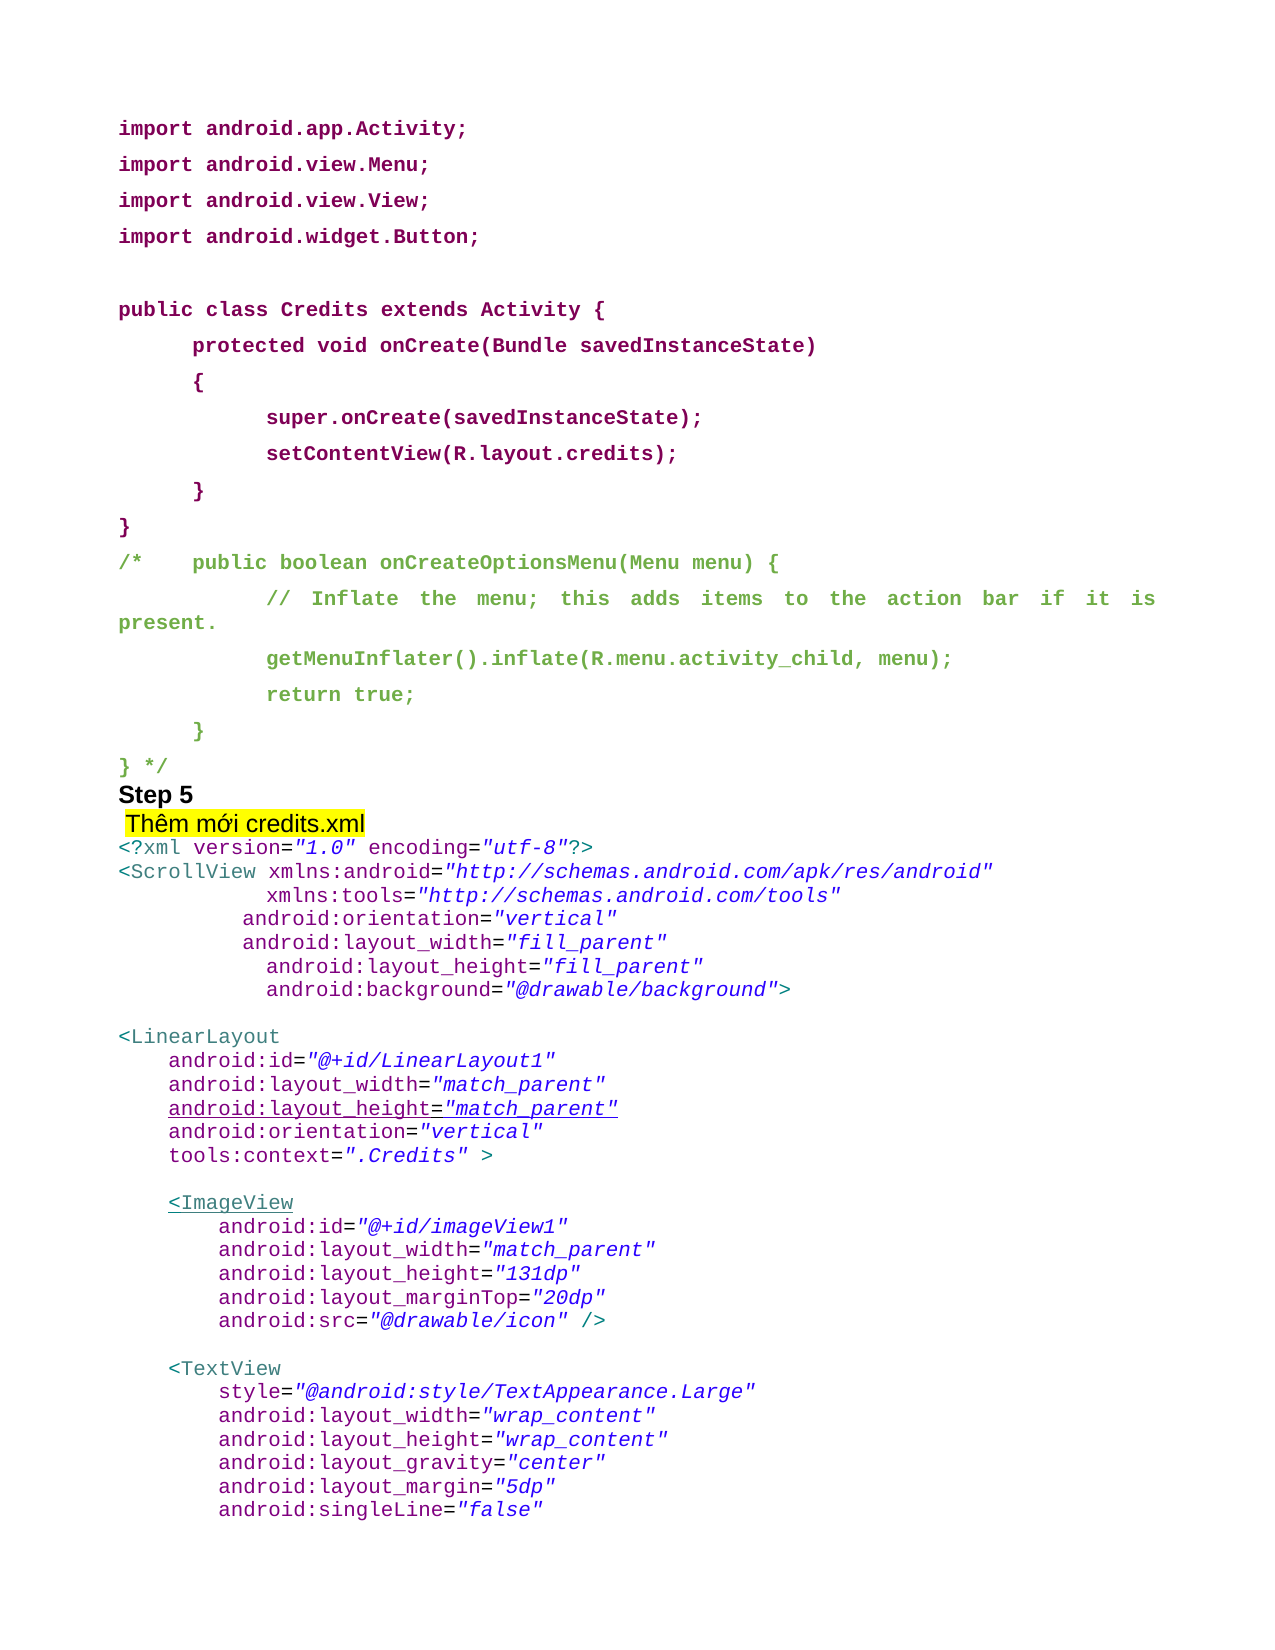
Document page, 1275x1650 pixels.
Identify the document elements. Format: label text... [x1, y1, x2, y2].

text protected void onCreate(Bundle savedInstanceState) [118, 335, 1157, 359]
text } [118, 479, 1157, 503]
text // Inflate the menu; this adds items to the action bar if it is present. [118, 588, 1157, 635]
text android:layout_gravity="center" [118, 1452, 1157, 1476]
text import android.widget.Button; [118, 227, 1157, 250]
text setContentView(R.layout.credits); [118, 443, 1157, 467]
text android:layout_height="fill_parent" [118, 956, 1157, 979]
text { [118, 371, 1157, 395]
text android:layout_marginTop="20dp" [118, 1287, 1157, 1310]
text android:layout_height="match_parent" [118, 1097, 1157, 1121]
text } [118, 516, 1157, 539]
text android:layout_width="match_parent" [118, 1239, 1157, 1263]
text <ScrollView xmlns:android="http://schemas.android.com/apk/res/android" [118, 861, 1157, 885]
text android:layout_width="fill_parent" [118, 932, 1157, 956]
text return true; [118, 684, 1157, 708]
text import android.view.View; [118, 190, 1157, 214]
text android:src="@drawable/icon" /> [118, 1310, 1157, 1334]
text import android.view.Menu; [118, 154, 1157, 178]
text <?xml version="1.0" encoding="utf-8"?> [118, 837, 1157, 861]
text <TextView [118, 1358, 1157, 1381]
text android:id="@+id/LinearLayout1" [118, 1050, 1157, 1074]
text <ImageView [118, 1192, 1157, 1216]
text <LinearLayout [118, 1027, 1157, 1050]
text android:id="@+id/imageView1" [118, 1216, 1157, 1239]
text /* public boolean onCreateOptionsMenu(Menu menu) { [118, 552, 1157, 576]
text android:orientation="vertical" [118, 1121, 1157, 1145]
text android:layout_width="match_parent" [118, 1074, 1157, 1097]
text android:layout_height="wrap_content" [118, 1428, 1157, 1452]
text public class Credits extends Activity { [118, 299, 1157, 322]
text } */ [118, 756, 1157, 780]
text android:layout_margin="5dp" [118, 1476, 1157, 1499]
text android:orientation="vertical" [118, 908, 1157, 932]
text android:singleLine="false" [118, 1499, 1157, 1523]
text android:layout_height="131dp" [118, 1263, 1157, 1287]
text xmlns:tools="http://schemas.android.com/tools" [118, 885, 1157, 908]
text android:layout_width="wrap_content" [118, 1405, 1157, 1428]
text Thêm mới credits.xml [118, 809, 1157, 837]
text getMenuInflater().inflate(R.menu.activity_child, menu); [118, 648, 1157, 671]
text } [118, 720, 1157, 744]
text android:background="@drawable/background"> [118, 979, 1157, 1003]
text tools:context=".Credits" > [118, 1145, 1157, 1168]
text Step 5 [118, 780, 1157, 809]
text style="@android:style/TextAppearance.Large" [118, 1381, 1157, 1405]
text super.onCreate(savedInstanceState); [118, 407, 1157, 431]
text import android.app.Activity; [118, 118, 1157, 142]
